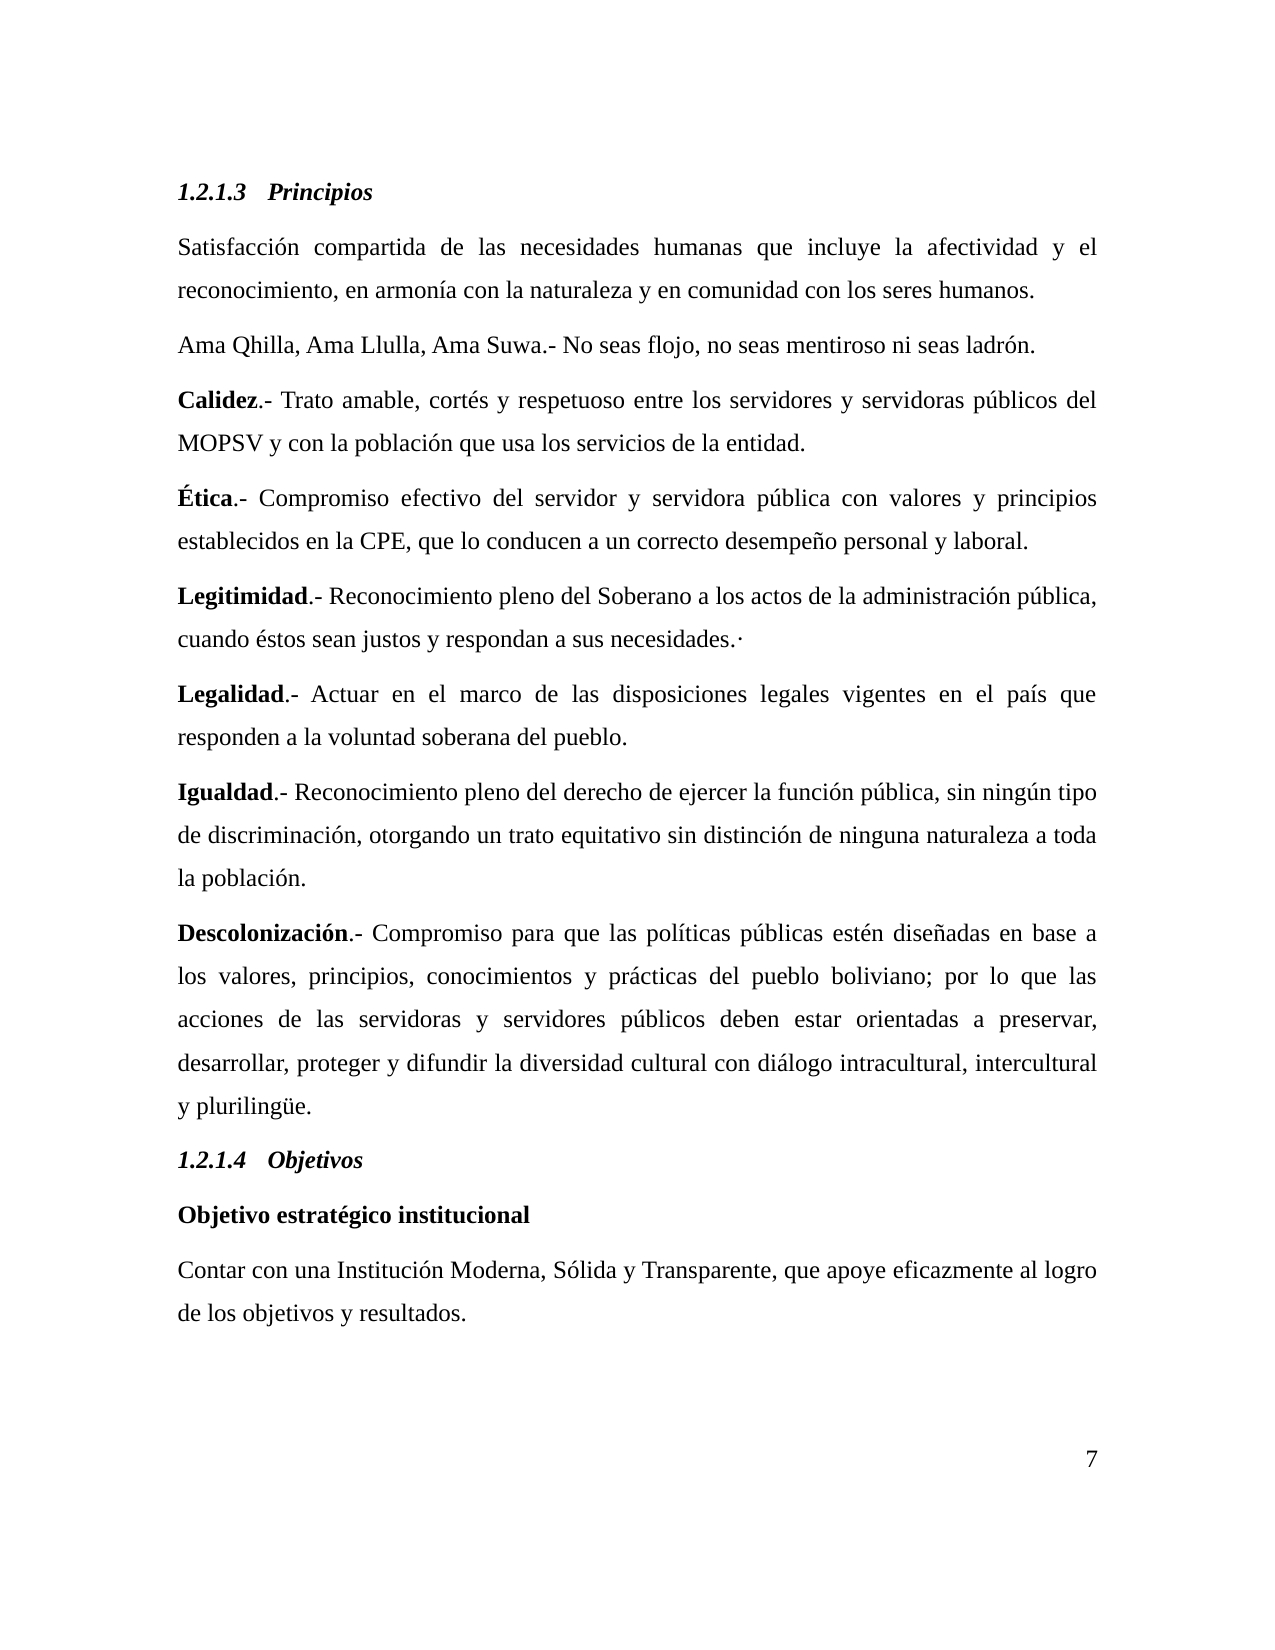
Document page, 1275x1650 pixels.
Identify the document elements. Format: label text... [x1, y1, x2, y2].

subtitle Objetivos [177, 1146, 1098, 1174]
text Contar con una Institución Moderna, Sólida y Transparente, que apoye eficazmente al logro de los objetivos y resultados. [177, 1255, 1098, 1327]
text Ama Qhilla, Ama Llulla, Ama Suwa.- No seas flojo, no seas mentiroso ni seas ladrón. [177, 330, 1098, 359]
subtitle Objetivo estratégico institucional [177, 1201, 1098, 1229]
text Legalidad.- Actuar en el marco de las disposiciones legales vigentes en el país que responden a la voluntad soberana del pueblo. [177, 679, 1098, 751]
text Descolonización.- Compromiso para que las políticas públicas estén diseñadas en base a los valores, principios, conocimientos y prácticas del pueblo boliviano; por lo que las acciones de las servidoras y servidores públicos deben estar orientadas a preservar, desarrollar, proteger y difundir la diversidad cultural con diálogo intracultural, intercultural y plurilingüe. [177, 918, 1098, 1119]
text Calidez.- Trato amable, cortés y respetuoso entre los servidores y servidoras públicos del MOPSV y con la población que usa los servicios de la entidad. [177, 385, 1098, 457]
subtitle Principios [177, 177, 1098, 206]
text Legitimidad.- Reconocimiento pleno del Soberano a los actos de la administración pública, cuando éstos sean justos y respondan a sus necesidades.· [177, 581, 1098, 653]
text Ética.- Compromiso efectivo del servidor y servidora pública con valores y principios establecidos en la CPE, que lo conducen a un correcto desempeño personal y laboral. [177, 483, 1098, 555]
text Satisfacción compartida de las necesidades humanas que incluye la afectividad y el reconocimiento, en armonía con la naturaleza y en comunidad con los seres humanos. [177, 232, 1098, 304]
text Igualdad.- Reconocimiento pleno del derecho de ejercer la función pública, sin ningún tipo de discriminación, otorgando un trato equitativo sin distinción de ninguna naturaleza a toda la población. [177, 777, 1098, 892]
